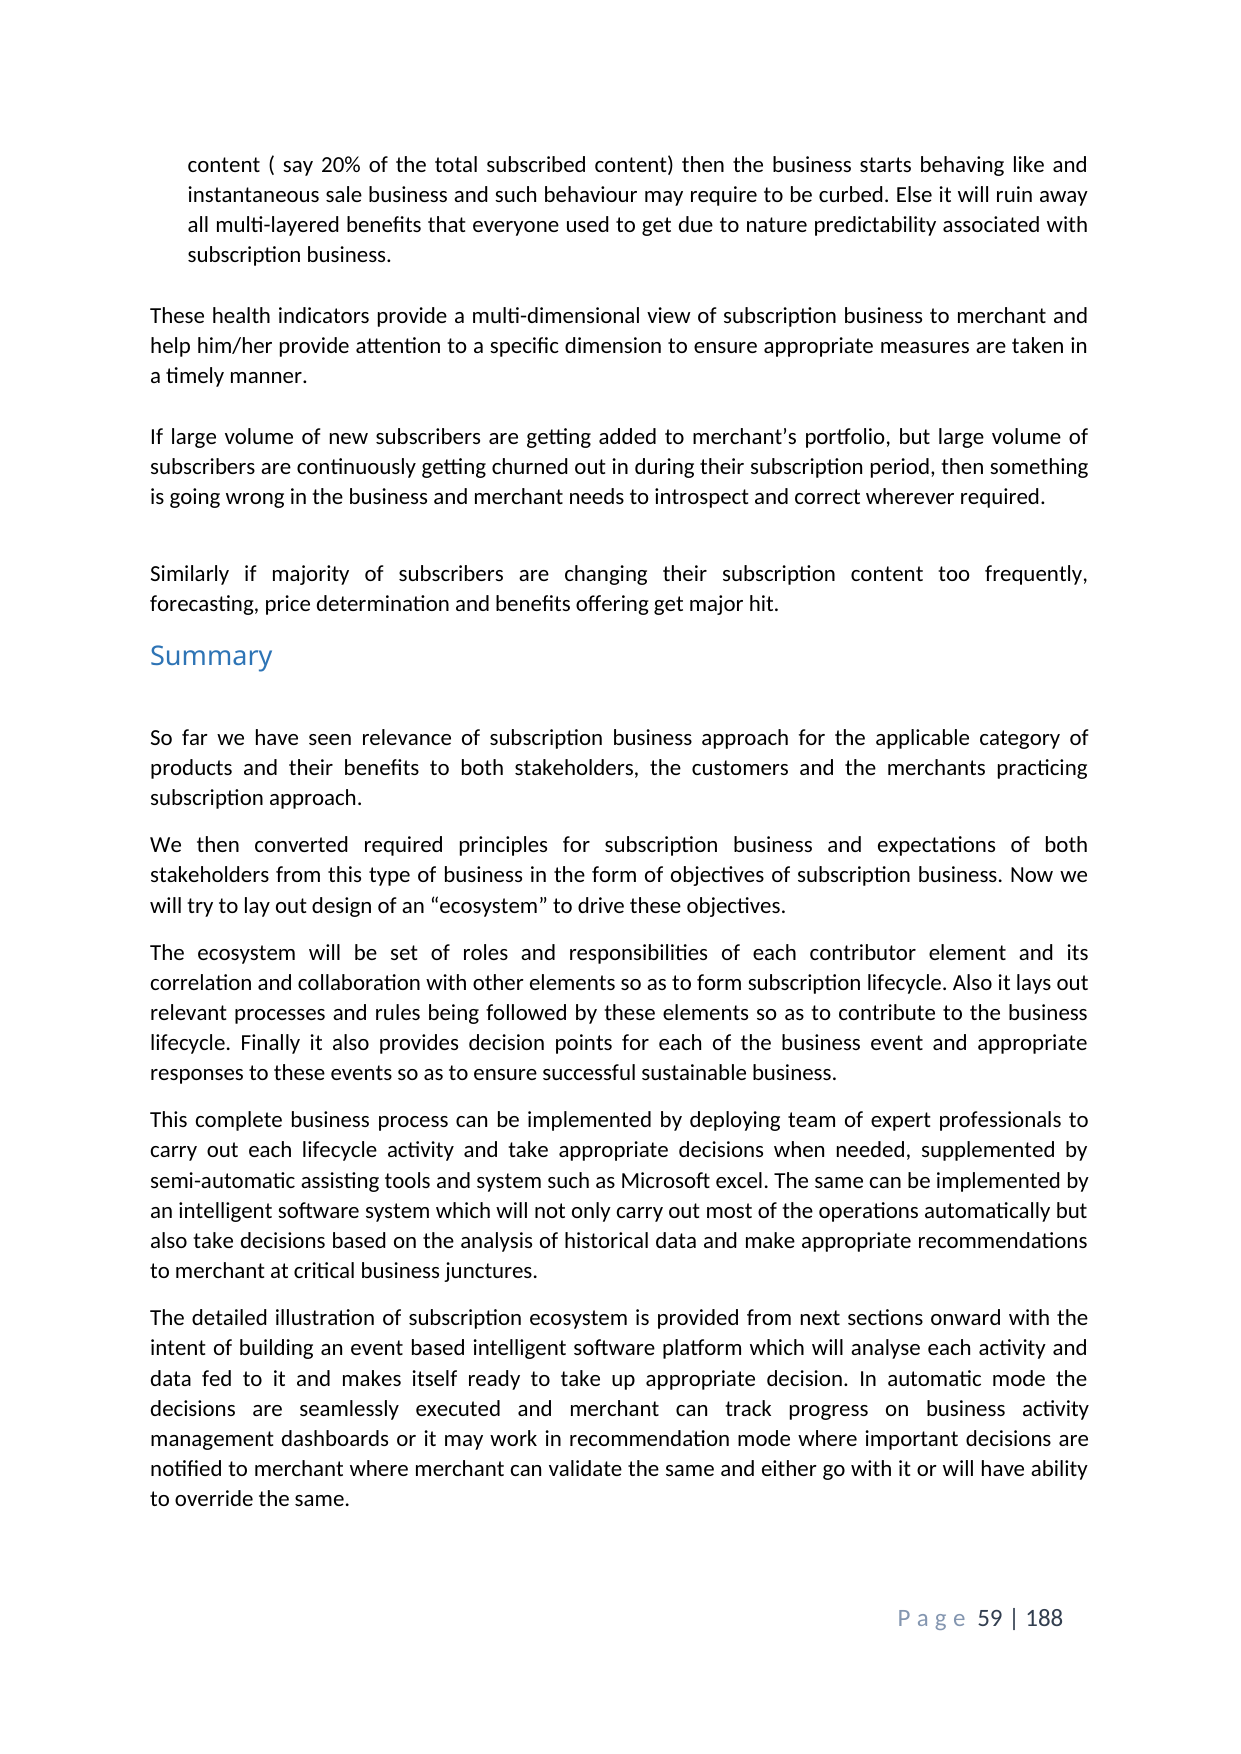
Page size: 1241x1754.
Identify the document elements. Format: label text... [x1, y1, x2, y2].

text The detailed illustration of subscription ecosystem is provided from next sections onward with the intent of building an event based intelligent software platform which will analyse each activity and data fed to it and makes itself ready to take up appropriate decision. In automatic mode the decisions are seamlessly executed and merchant can track progress on business activity management dashboards or it may work in recommendation mode where important decisions are notified to merchant where merchant can validate the same and either go with it or will have ability to override the same. [150, 1303, 1090, 1513]
text So far we have seen relevance of subscription business approach for the applicable category of products and their benefits to both stakeholders, the customers and the merchants practicing subscription approach. [150, 723, 1090, 812]
text The ecosystem will be set of roles and responsibilities of each contributor element and its correlation and collaboration with other elements so as to form subscription lifecycle. Also it lays out relevant processes and rules being followed by these elements so as to contribute to the business lifecycle. Finally it also provides decision points for each of the business event and appropriate responses to these events so as to ensure successful sustainable business. [150, 938, 1090, 1087]
text This complete business process can be implemented by deploying team of expert professionals to carry out each lifecycle activity and take appropriate decisions when needed, supplemented by semi-automatic assisting tools and system such as Microsoft excel. The same can be implemented by an intelligent software system which will not only carry out most of the operations automatically but also take decisions based on the analysis of historical data and make appropriate recommendations to merchant at critical business junctures. [150, 1105, 1090, 1284]
subtitle Summary [150, 636, 1090, 673]
list content ( say 20% of the total subscribed content) then the business starts behaving like and instantaneous sale business and such behaviour may require to be curbed. Else it will ruin away all multi-layered benefits that everyone used to get due to nature predictability associated with subscription business. [150, 150, 1090, 269]
text Similarly if majority of subscribers are changing their subscription content too frequently, forecasting, price determination and benefits offering get major hit. [150, 559, 1090, 618]
text We then converted required principles for subscription business and expectations of both stakeholders from this type of business in the form of objectives of subscription business. Now we will try to lay out design of an “ecosystem” to drive these objectives. [150, 830, 1090, 919]
list If large volume of new subscribers are getting added to merchant’s portfolio, but large volume of subscribers are continuously getting churned out in during their subscription period, then something is going wrong in the business and merchant needs to introspect and correct wherever required. [150, 422, 1090, 510]
list These health indicators provide a multi-dimensional view of subscription business to merchant and help him/her provide attention to a specific dimension to ensure appropriate measures are taken in a timely manner. [150, 301, 1090, 389]
